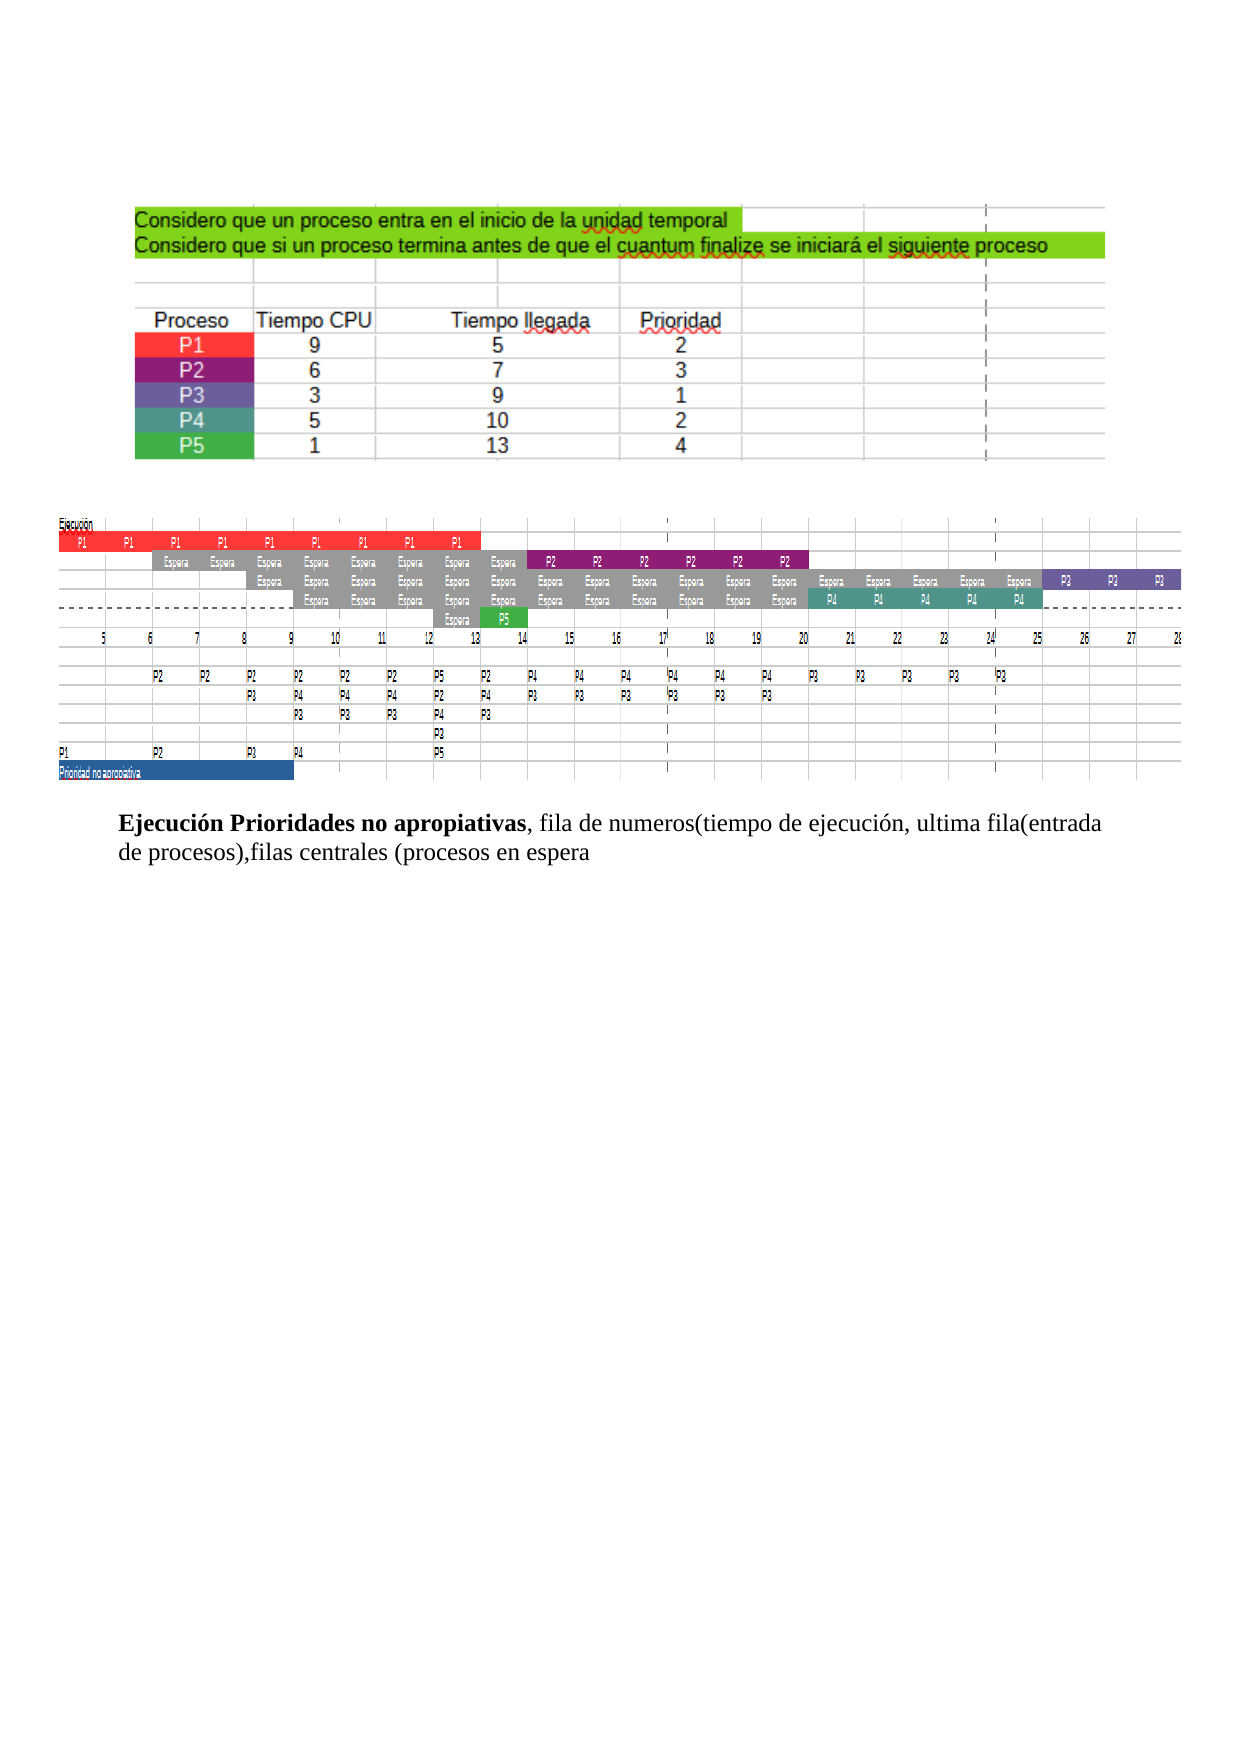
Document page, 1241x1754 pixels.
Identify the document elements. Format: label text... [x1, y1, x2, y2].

text Ejecución Prioridades no apropiativas, fila de numeros(tiempo de ejecución, ultima fila(entrada de procesos),filas centrales (procesos en espera [118, 808, 1122, 866]
picture [134, 204, 1106, 461]
picture [59, 518, 1182, 780]
